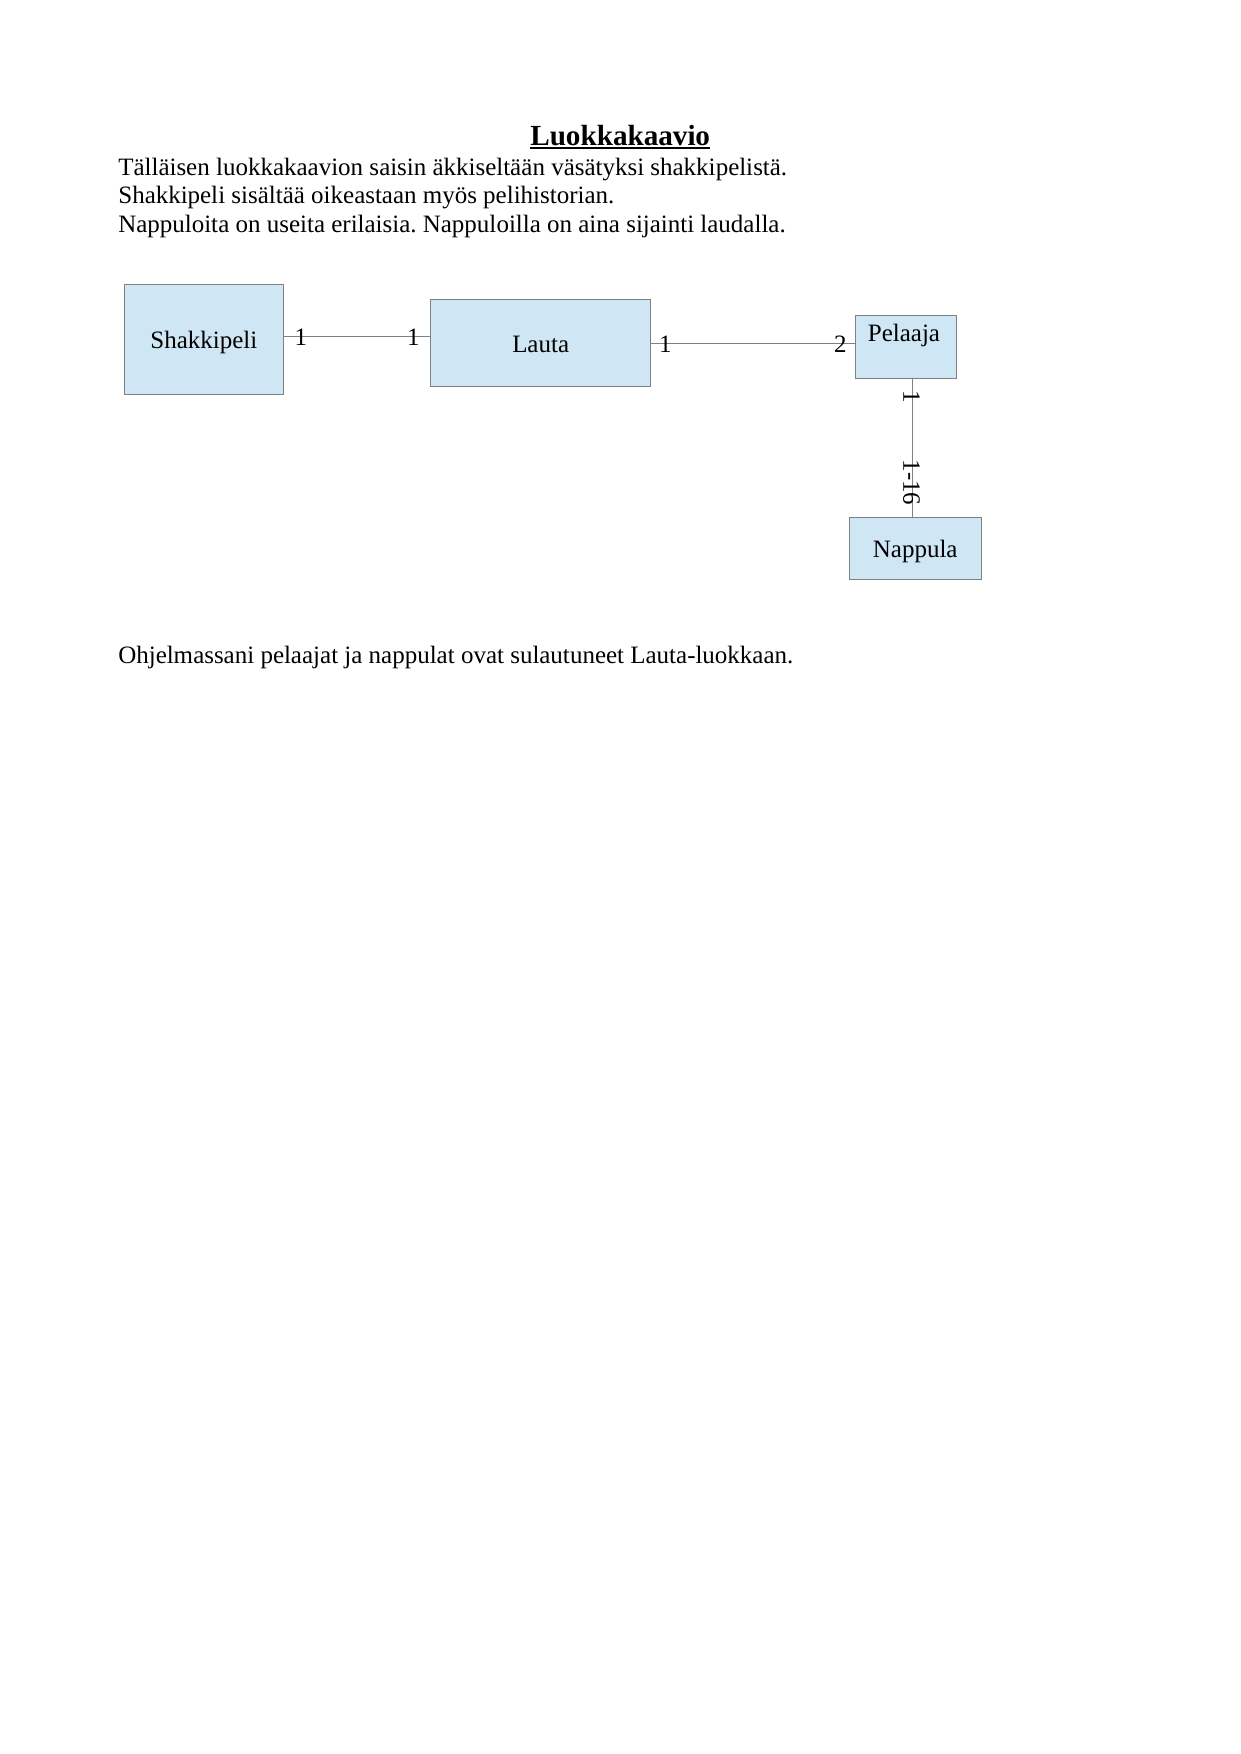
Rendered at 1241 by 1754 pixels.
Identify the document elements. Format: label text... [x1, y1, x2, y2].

text Ohjelmassani pelaajat ja nappulat ovat sulautuneet Lauta-luokkaan. [118, 640, 1122, 669]
text Shakkipeli sisältää oikeastaan myös pelihistorian. [118, 180, 1122, 209]
text Nappuloita on useita erilaisia. Nappuloilla on aina sijainti laudalla. [118, 209, 1122, 238]
text Luokkakaavio [118, 118, 1122, 152]
text Tälläisen luokkakaavion saisin äkkiseltään väsätyksi shakkipelistä. [118, 152, 1122, 180]
